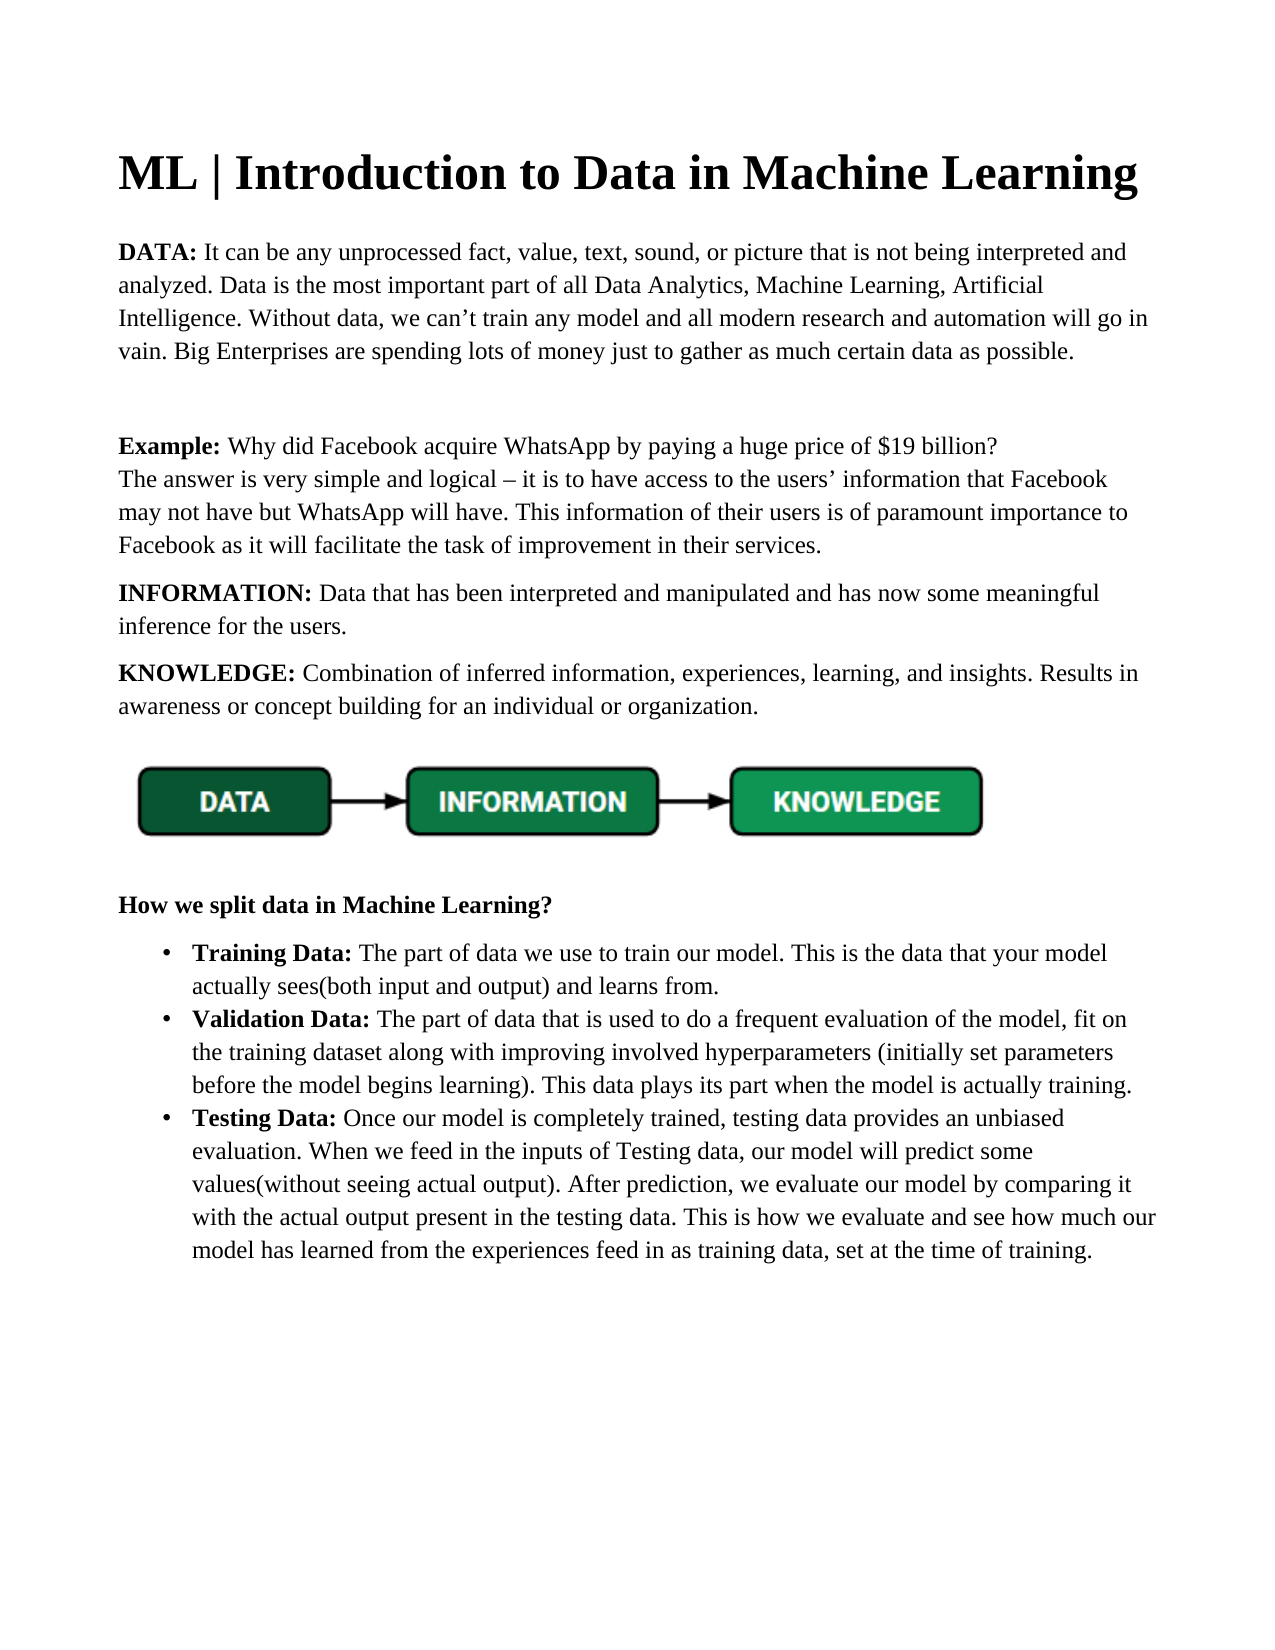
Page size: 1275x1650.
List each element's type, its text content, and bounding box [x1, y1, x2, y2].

subtitle ML | Introduction to Data in Machine Learning [118, 143, 1157, 201]
text INFORMATION: Data that has been interpreted and manipulated and has now some meaningful inference for the users. [118, 578, 1157, 639]
list Validation Data: The part of data that is used to do a frequent evaluation of the model, fit on the training dataset along with improving involved hyperparameters (initially set parameters before the model begins learning). This data plays its part when the model is actually training. [162, 1004, 1157, 1099]
list Testing Data: Once our model is completely trained, testing data provides an unbiased evaluation. When we feed in the inputs of Testing data, our model will predict some values(without seeing actual output). After prediction, we evaluate our model by comparing it with the actual output present in the testing data. This is how we evaluate and see how much our model has learned from the experiences feed in as training data, set at the time of training. [162, 1103, 1157, 1264]
text How we split data in Machine Learning? [118, 891, 1157, 919]
list Training Data: The part of data we use to train our model. This is the data that your model actually sees(both input and output) and learns from. [162, 938, 1157, 1000]
text KNOWLEDGE: Combination of inferred information, experiences, learning, and insights. Results in awareness or concept building for an individual or organization. [118, 658, 1157, 720]
text DATA: It can be any unprocessed fact, value, text, sound, or picture that is not being interpreted and analyzed. Data is the most important part of all Data Analytics, Machine Learning, Artificial Intelligence. Without data, we can’t train any model and all modern research and automation will go in vain. Big Enterprises are spending lots of money just to gather as much certain data as possible. [118, 237, 1157, 364]
text Example: Why did Facebook acquire WhatsApp by paying a huge price of $19 billion? The answer is very simple and logical – it is to have access to the users’ information that Facebook may not have but WhatsApp will have. This information of their users is of paramount importance to Facebook as it will facilitate the task of improvement in their services. [118, 431, 1157, 559]
picture [118, 738, 1015, 872]
